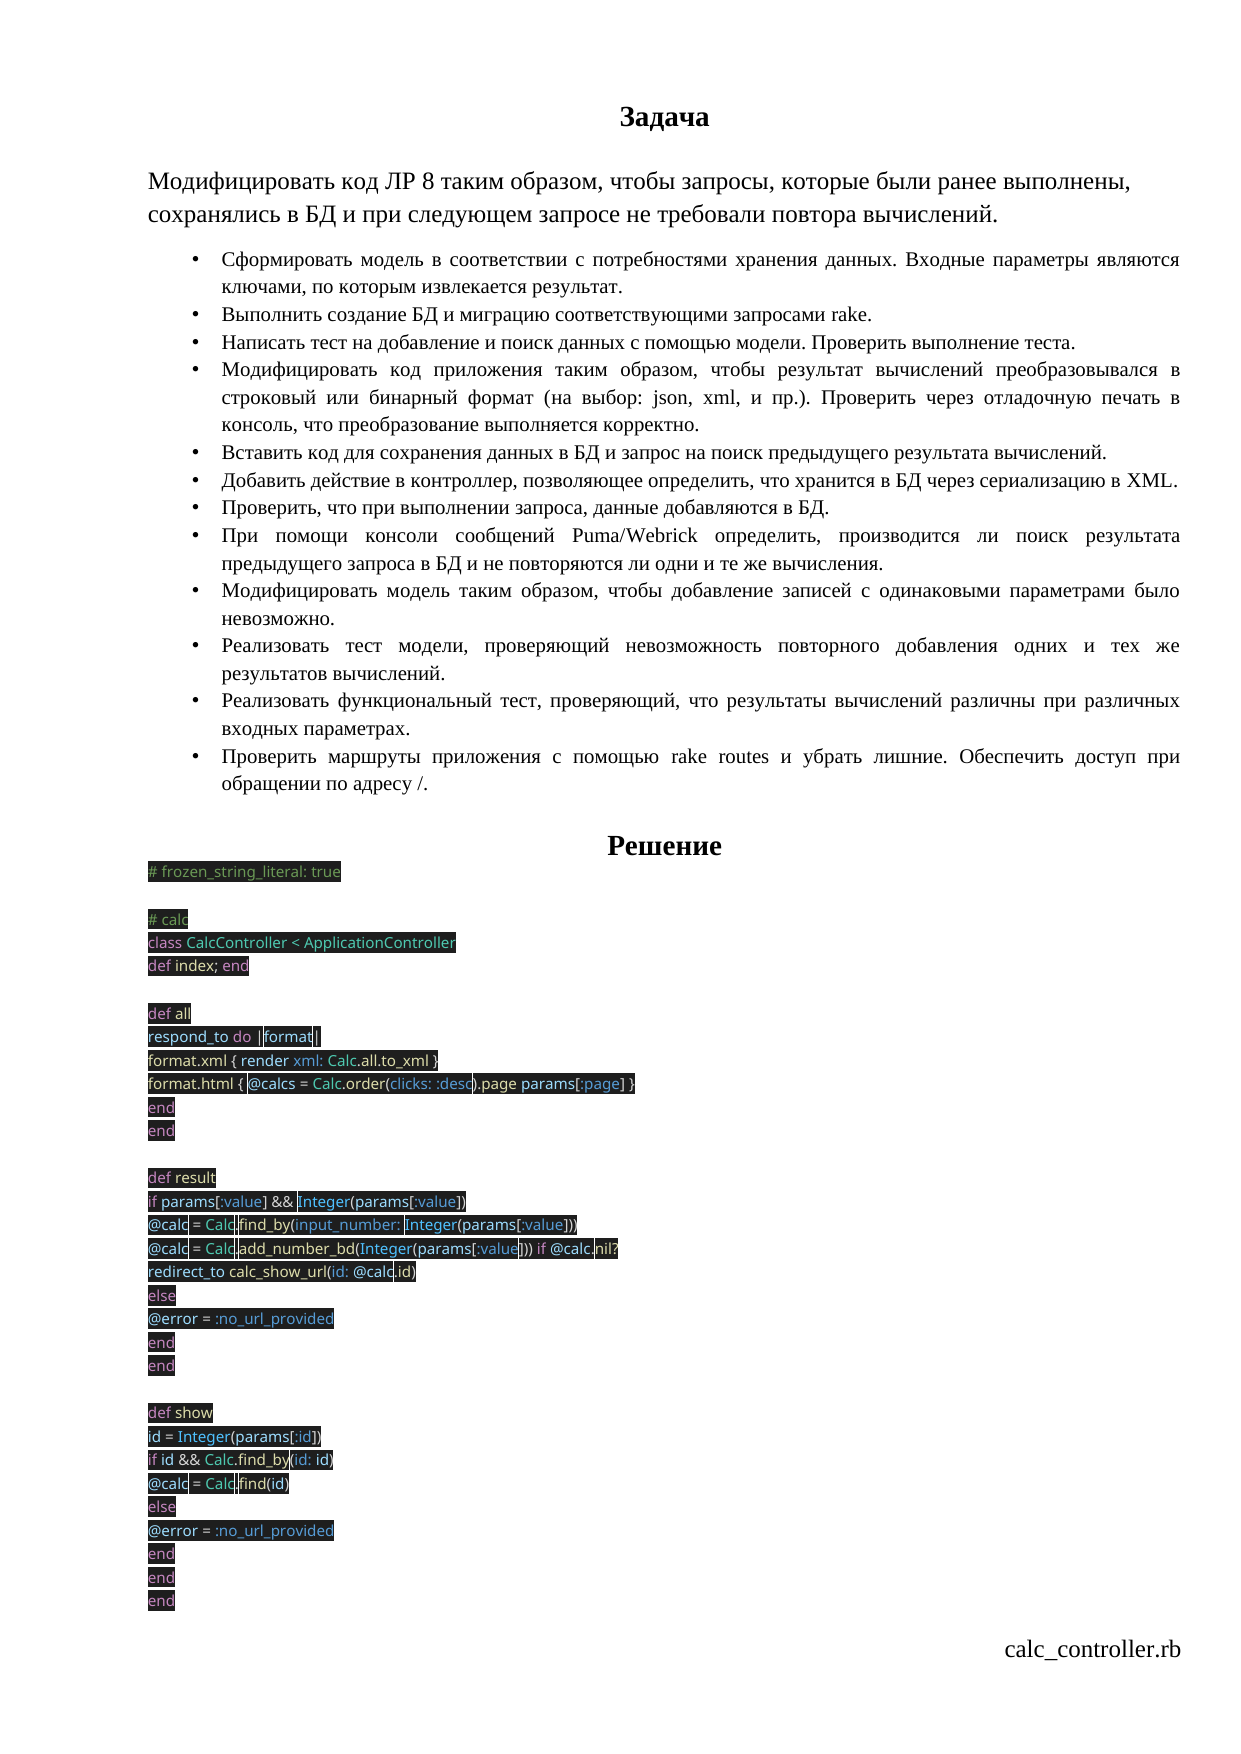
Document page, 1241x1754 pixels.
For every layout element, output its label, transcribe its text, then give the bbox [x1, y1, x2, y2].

list Написать тест на добавление и поиск данных с помощью модели. Проверить выполнение теста. [192, 329, 1181, 354]
text def all [148, 1000, 1181, 1024]
text end [148, 1117, 1181, 1141]
text end [148, 1587, 1181, 1611]
text end [148, 1541, 1181, 1564]
text def index; end [148, 953, 1181, 976]
text calc_controller.rb [148, 1634, 1181, 1663]
text @error = :no_url_provided [148, 1517, 1181, 1541]
text @calc = Calc.find(id) [148, 1470, 1181, 1494]
text # calc [148, 906, 1181, 929]
list Вставить код для сохранения данных в БД и запрос на поиск предыдущего результата вычислений. [192, 440, 1181, 464]
list Проверить маршруты приложения с помощью rake routes и убрать лишние. Обеспечить доступ при обращении по адресу /. [192, 744, 1181, 795]
text def show [148, 1400, 1181, 1423]
text respond_to do |format| [148, 1024, 1181, 1047]
text if id && Calc.find_by(id: id) [148, 1447, 1181, 1470]
list При помощи консоли сообщений Puma/Webrick определить, производится ли поиск результата предыдущего запроса в БД и не повторяются ли одни и те же вычисления. [192, 523, 1181, 574]
text Решение [148, 828, 1181, 861]
list Модифицировать код приложения таким образом, чтобы результат вычислений преобразовывался в строковый или бинарный формат (на выбор: json, xml, и пр.). Проверить через отладочную печать в консоль, что преобразование выполняется корректно. [192, 357, 1181, 436]
list Реализовать тест модели, проверяющий невозможность повторного добавления одних и тех же результатов вычислений. [192, 633, 1181, 685]
text end [148, 1329, 1181, 1352]
list Добавить действие в контроллер, позволяющее определить, что хранится в БД через сериализацию в XML. [192, 468, 1181, 492]
text id = Integer(params[:id]) [148, 1423, 1181, 1447]
text @calc = Calc.find_by(input_number: Integer(params[:value])) [148, 1212, 1181, 1235]
text Модифицировать код ЛР 8 таким образом, чтобы запросы, которые были ранее выполнены, сохранялись в БД и при следующем запросе не требовали повтора вычислений. [148, 166, 1181, 228]
text end [148, 1094, 1181, 1117]
text if params[:value] && Integer(params[:value]) [148, 1188, 1181, 1212]
list Реализовать функциональный тест, проверяющий, что результаты вычислений различны при различных входных параметрах. [192, 688, 1181, 740]
text Задача [148, 99, 1181, 133]
text else [148, 1282, 1181, 1306]
text @error = :no_url_provided [148, 1306, 1181, 1329]
text end [148, 1564, 1181, 1587]
text format.html { @calcs = Calc.order(clicks: :desc).page params[:page] } [148, 1071, 1181, 1094]
list Проверить, что при выполнении запроса, данные добавляются в БД. [192, 495, 1181, 519]
text else [148, 1494, 1181, 1517]
list Модифицировать модель таким образом, чтобы добавление записей с одинаковыми параметрами было невозможно. [192, 578, 1181, 630]
text class CalcController < ApplicationController [148, 929, 1181, 953]
text def result [148, 1165, 1181, 1188]
text # frozen_string_literal: true [148, 861, 1181, 882]
list Выполнить создание БД и миграцию соответствующими запросами rake. [192, 302, 1181, 326]
text format.xml { render xml: Calc.all.to_xml } [148, 1047, 1181, 1071]
text @calc = Calc.add_number_bd(Integer(params[:value])) if @calc.nil? [148, 1235, 1181, 1259]
text redirect_to calc_show_url(id: @calc.id) [148, 1259, 1181, 1282]
list Сформировать модель в соответствии с потребностями хранения данных. Входные параметры являются ключами, по которым извлекается результат. [192, 247, 1181, 298]
text end [148, 1352, 1181, 1376]
